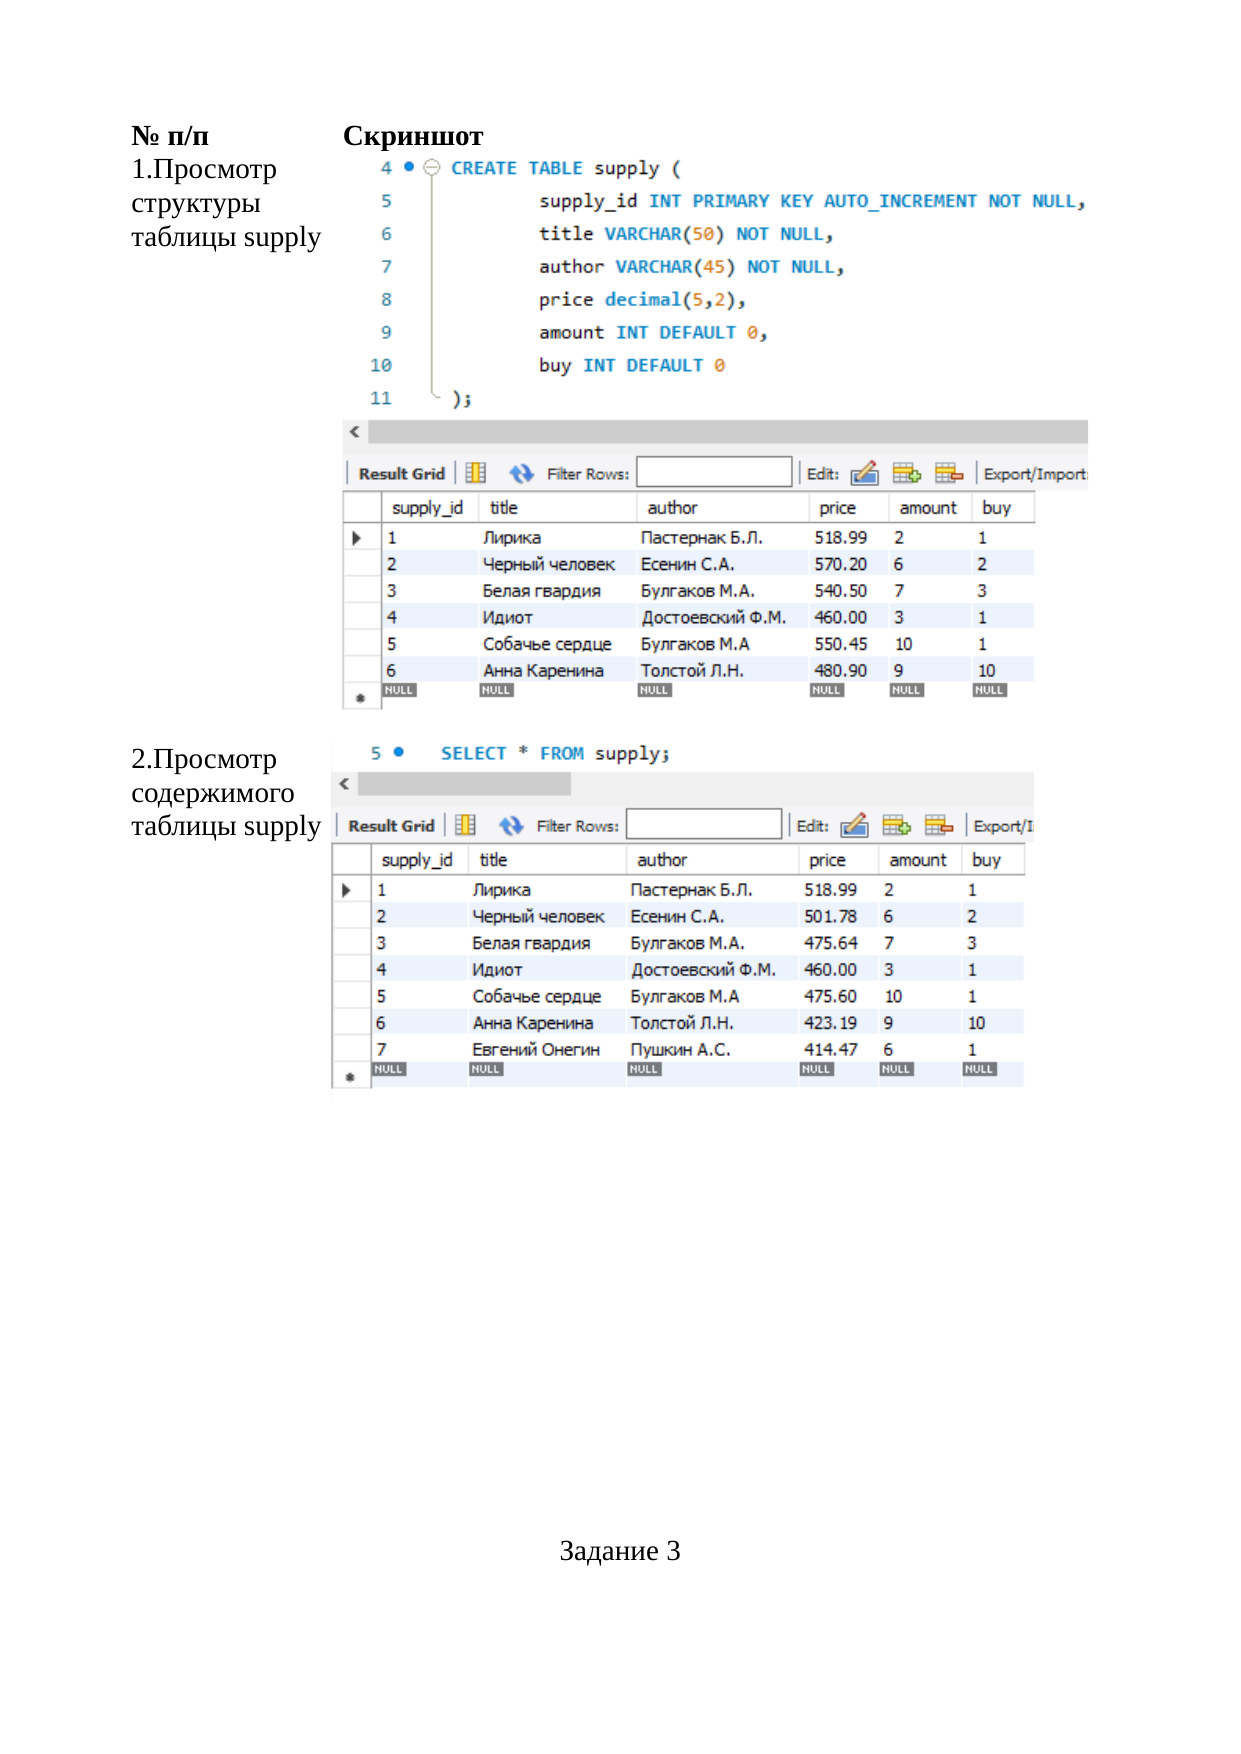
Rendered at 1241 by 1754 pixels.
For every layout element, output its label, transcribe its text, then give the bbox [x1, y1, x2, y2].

table_cell [330, 152, 1122, 741]
picture [342, 151, 1089, 713]
picture [331, 741, 1034, 1103]
text Задание 3 [118, 1533, 1122, 1567]
table_header № п/п [118, 118, 330, 152]
table_cell 1.Просмотр структуры таблицы supply [118, 152, 330, 741]
table_cell [330, 741, 1122, 1131]
table_header Скриншот [330, 118, 1122, 152]
table_cell 2.Просмотр содержимого таблицы supply [118, 741, 330, 1131]
